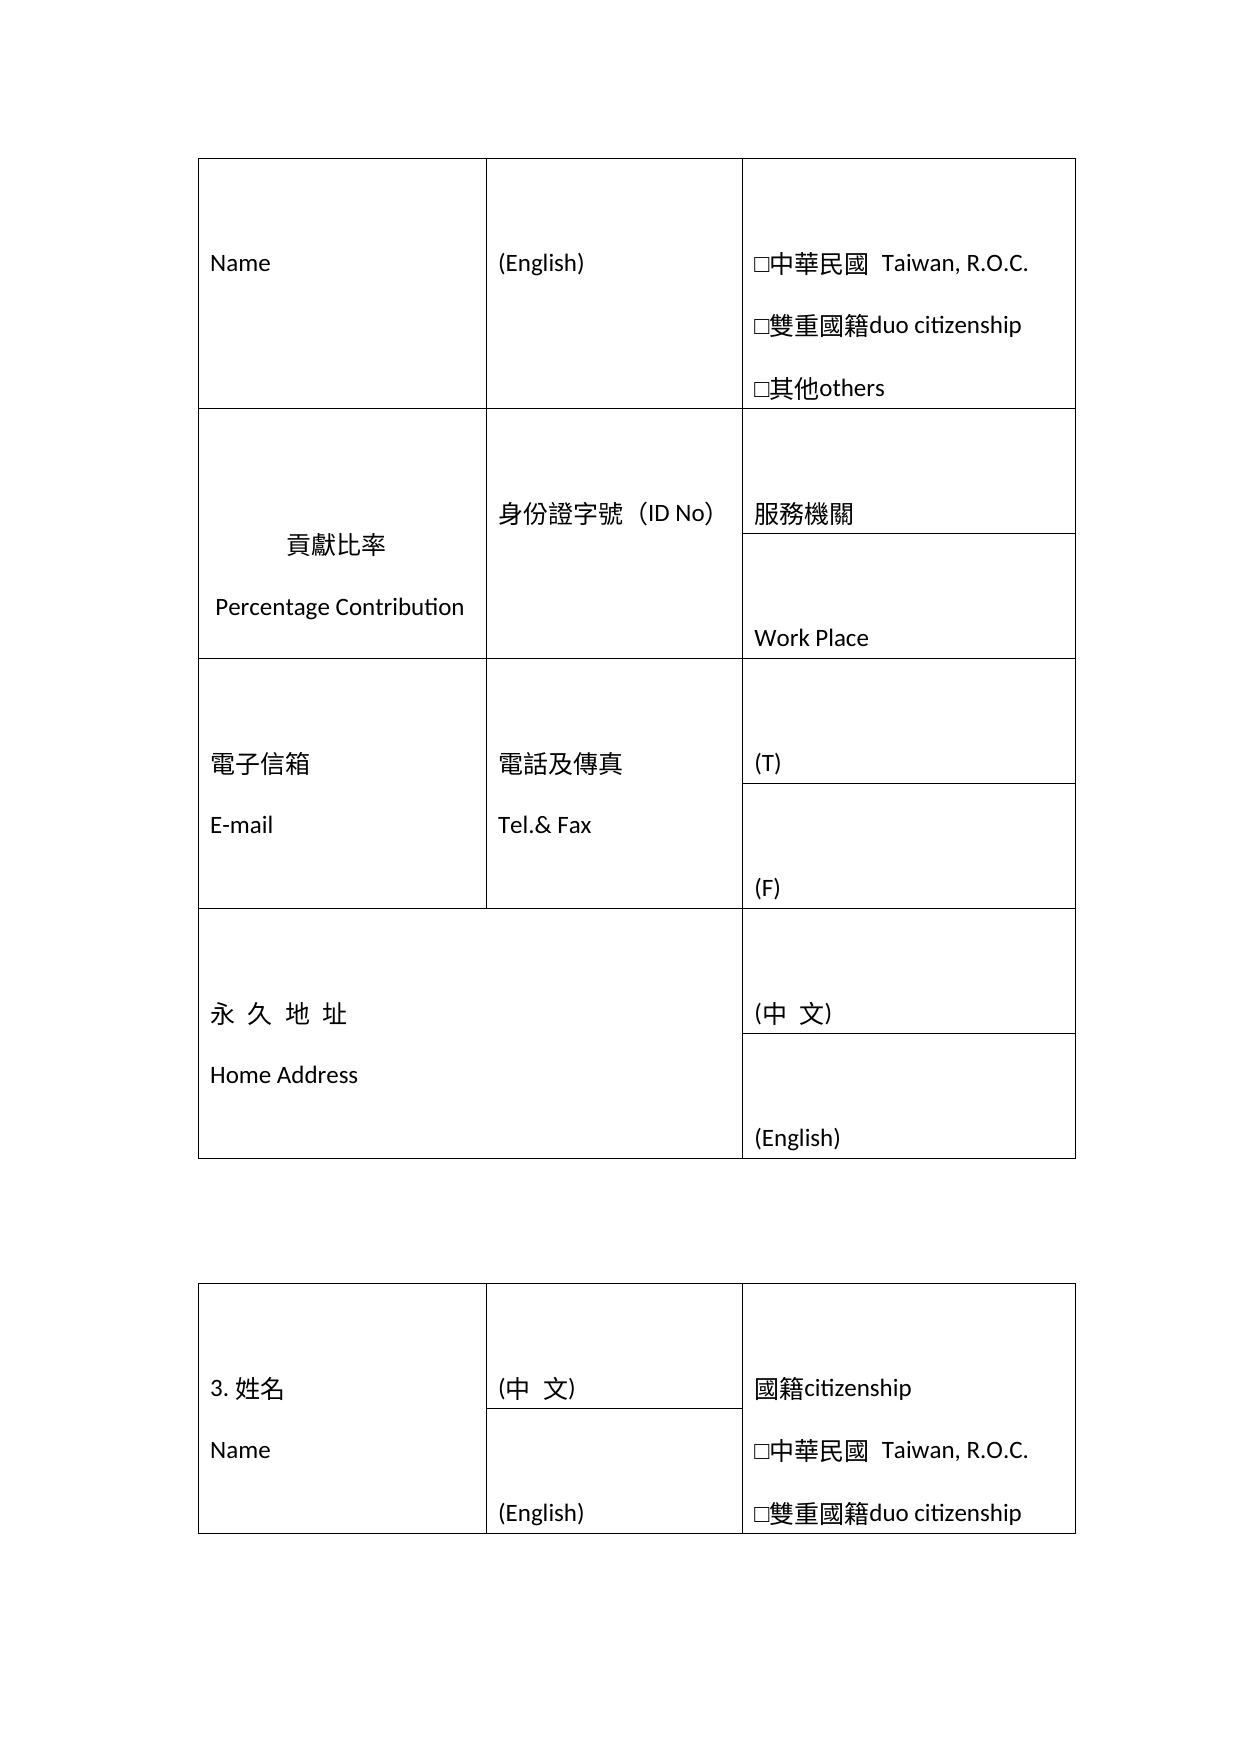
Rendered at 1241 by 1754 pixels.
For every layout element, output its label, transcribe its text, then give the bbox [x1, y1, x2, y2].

table_cell (English) [743, 1034, 1075, 1158]
table_header Name [199, 159, 486, 408]
table_cell (中 文) [743, 909, 1075, 1033]
table_cell (T) [743, 659, 1075, 783]
table_cell 服務機關 [743, 409, 1075, 533]
table_header (中 文) [487, 1284, 742, 1408]
table_cell 永 久 地 址 Home Address [199, 909, 742, 1158]
table_cell (English) [487, 1409, 742, 1533]
table_header 3. 姓名 Name [199, 1284, 486, 1533]
table_cell Work Place [743, 534, 1075, 658]
table_cell 身份證字號（ID No） [487, 409, 742, 658]
table_cell (English) [487, 159, 742, 408]
table_header 國籍citizenship □中華民國 Taiwan, R.O.C. □雙重國籍duo citizenship [743, 1284, 1075, 1533]
table_cell 電話及傳真 Tel.& Fax [487, 659, 742, 908]
table_cell 電子信箱 E-mail [199, 659, 486, 908]
table_cell 貢獻比率 Percentage Contribution [199, 409, 486, 658]
table_header □中華民國 Taiwan, R.O.C. □雙重國籍duo citizenship □其他others [743, 159, 1075, 408]
table_cell (F) [743, 784, 1075, 908]
